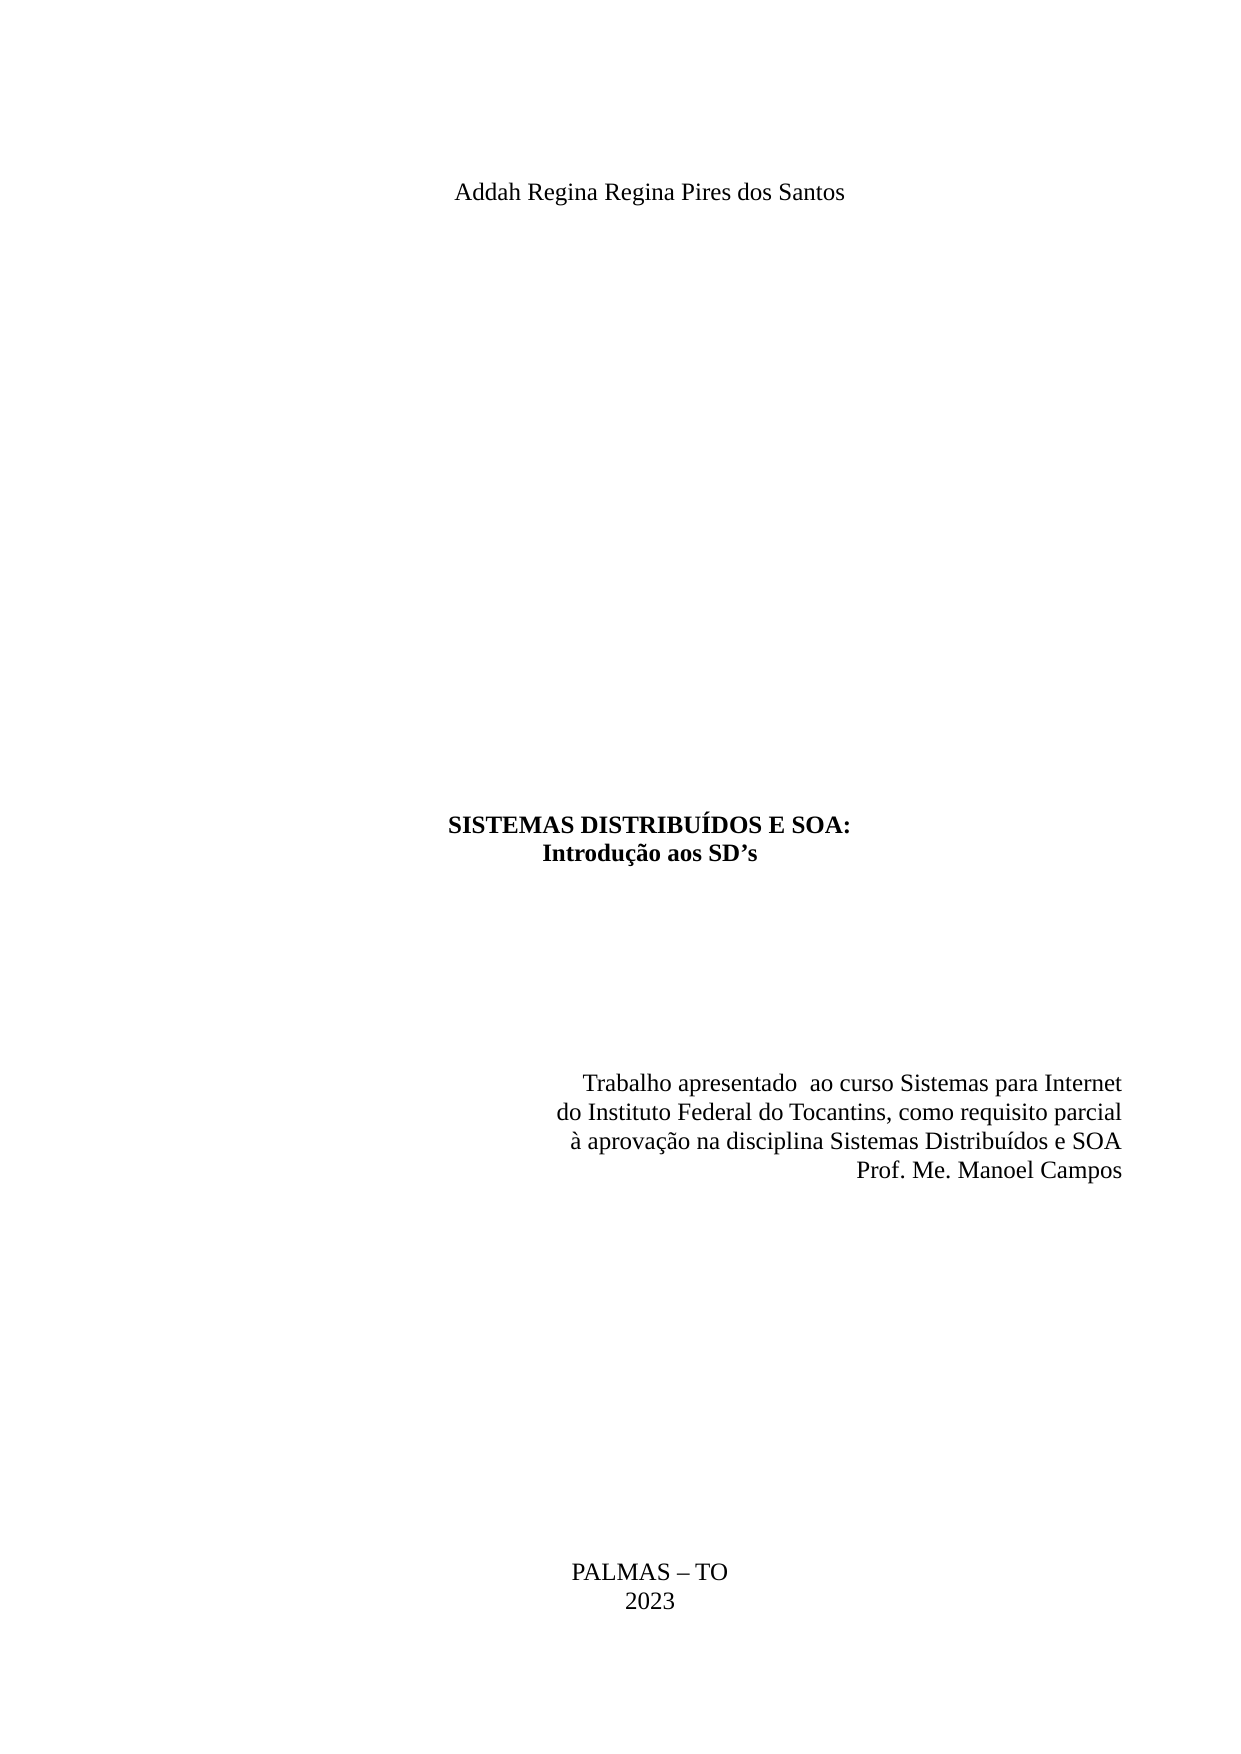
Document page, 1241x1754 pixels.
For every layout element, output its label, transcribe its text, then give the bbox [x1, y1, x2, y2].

text PALMAS – TO [177, 1557, 1122, 1586]
text SISTEMAS DISTRIBUÍDOS E SOA: [177, 810, 1122, 838]
text Addah Regina Regina Pires dos Santos [177, 177, 1122, 206]
text à aprovação na disciplina Sistemas Distribuídos e SOA [177, 1126, 1122, 1155]
text Introdução aos SD’s [177, 838, 1122, 867]
text Trabalho apresentado ao curso Sistemas para Internet [177, 1068, 1122, 1097]
text 2023 [177, 1586, 1122, 1615]
text Prof. Me. Manoel Campos [177, 1155, 1122, 1183]
text do Instituto Federal do Tocantins, como requisito parcial [177, 1097, 1122, 1126]
